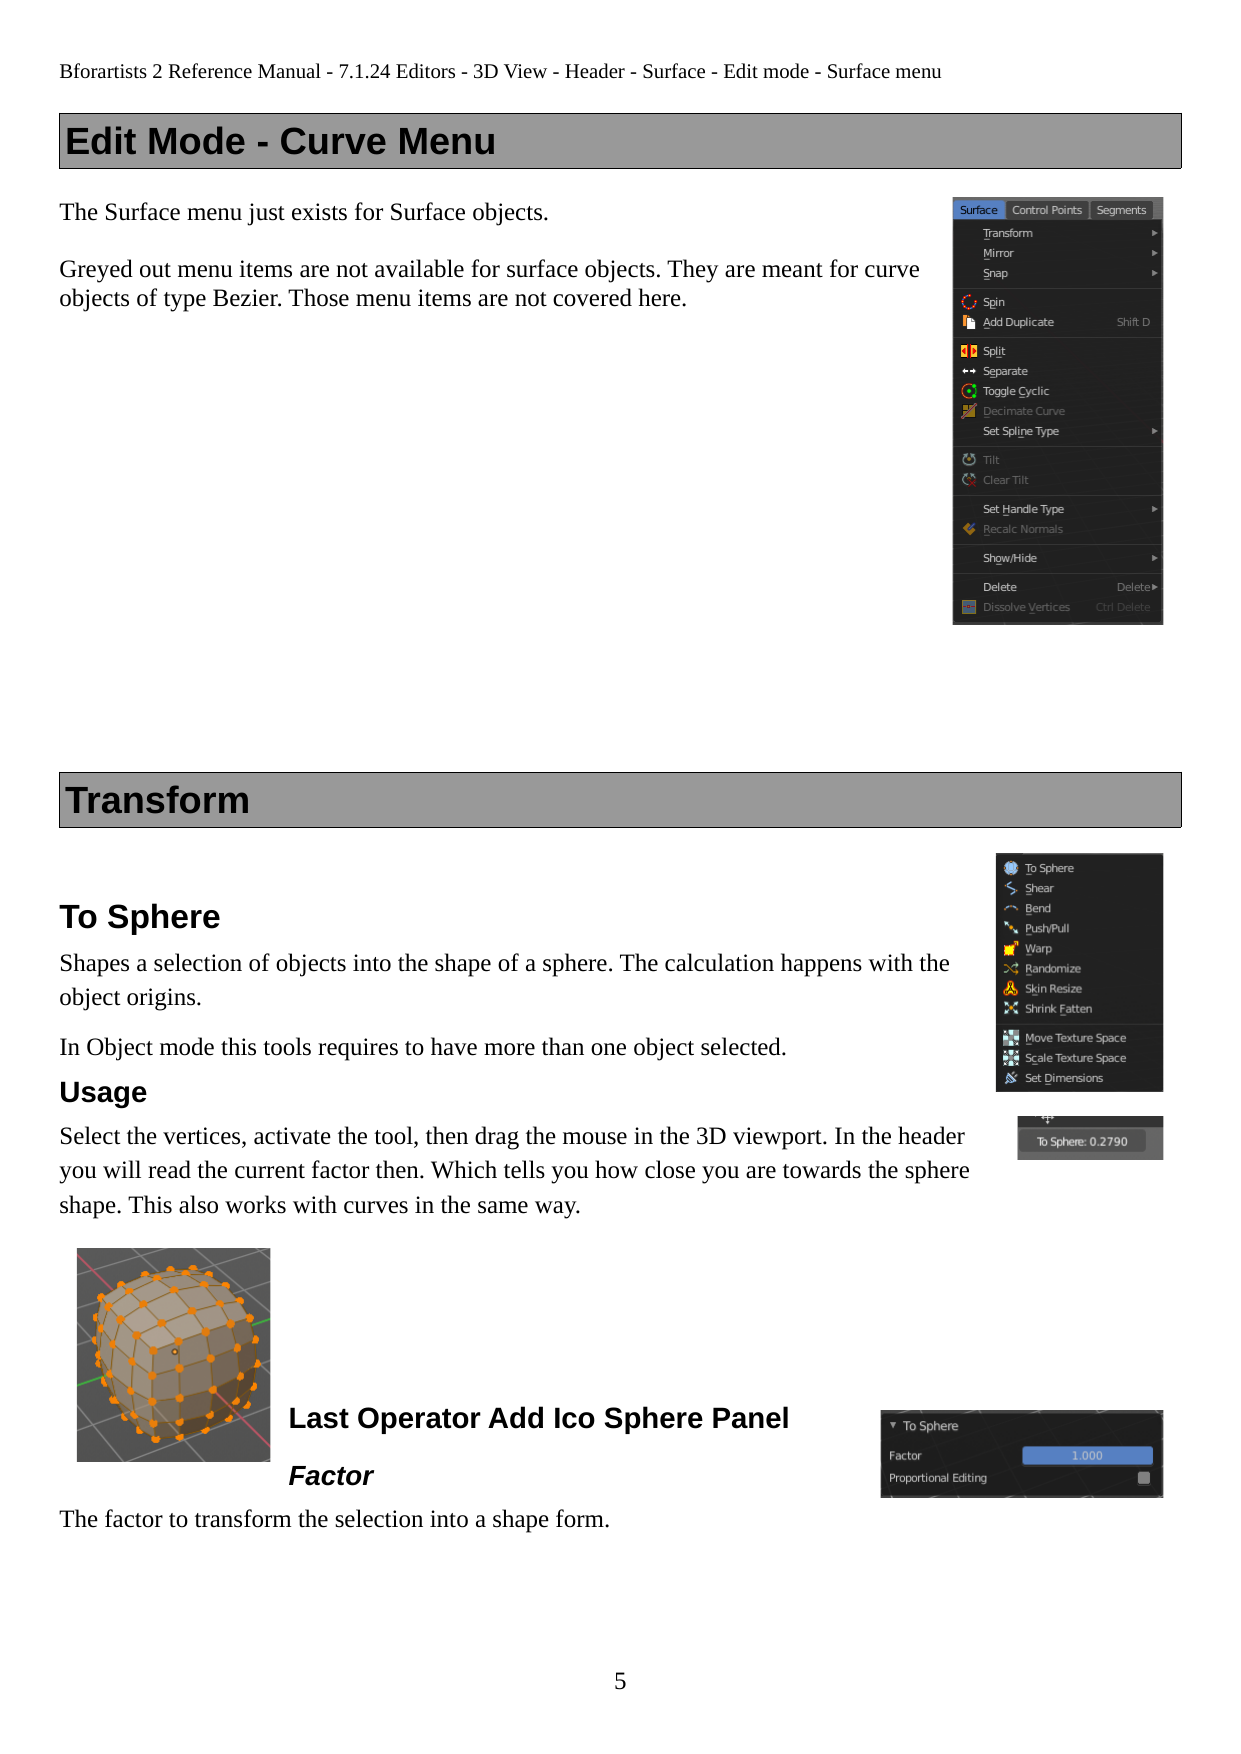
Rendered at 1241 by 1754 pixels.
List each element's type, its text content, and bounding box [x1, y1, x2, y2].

picture [952, 197, 1164, 625]
picture [880, 1410, 1164, 1498]
picture [76, 1248, 271, 1462]
picture [1017, 1116, 1164, 1160]
table_header Transform [60, 773, 1181, 827]
subtitle Factor [59, 1460, 880, 1492]
text Greyed out menu items are not available for surface objects. They are meant for curve objects of type Bezier. Those menu items are not covered here. [59, 254, 952, 312]
text Select the vertices, activate the tool, then drag the mouse in the 3D viewport. In the header you will read the current factor then. Which tells you how close you are towards the sphere shape. This also works with curves in the same way. [59, 1121, 1181, 1219]
text The factor to transform the selection into a shape form. [59, 1504, 1181, 1533]
subtitle [1164, 897, 1181, 936]
subtitle To Sphere [59, 897, 995, 936]
picture [995, 853, 1164, 1092]
subtitle Last Operator Add Ico Sphere Panel [271, 1401, 1181, 1435]
subtitle [1164, 1460, 1181, 1492]
table_header Edit Mode - Curve Menu [60, 114, 1181, 168]
subtitle Usage [59, 1075, 1181, 1109]
text In Object mode this tools requires to have more than one object selected. [59, 1032, 995, 1060]
text Shapes a selection of objects into the shape of a sphere. The calculation happens with the object origins. [59, 948, 995, 1011]
text The Surface menu just exists for Surface objects. [59, 197, 952, 225]
